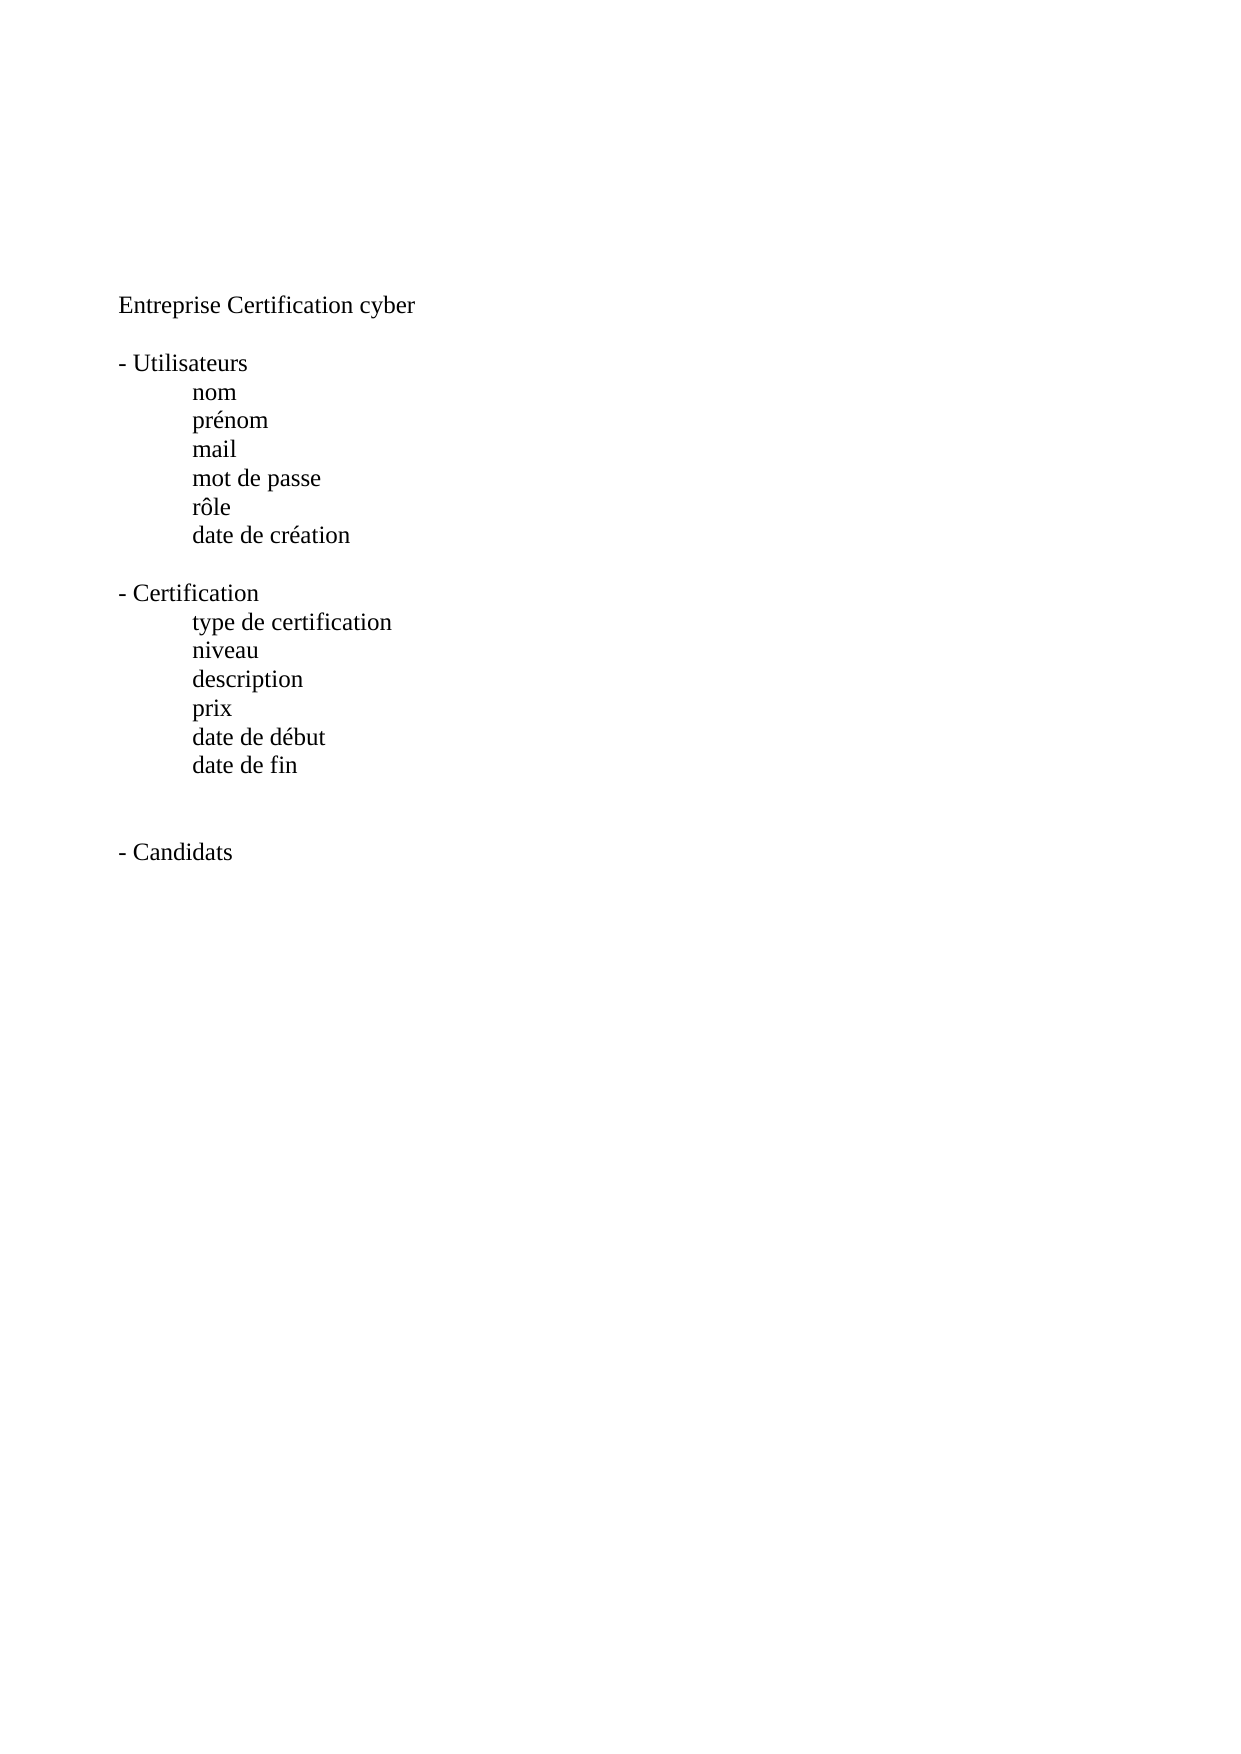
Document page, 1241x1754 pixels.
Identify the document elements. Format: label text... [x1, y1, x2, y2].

text type de certification [118, 607, 1122, 636]
text nom [118, 377, 1122, 406]
text rôle [118, 492, 1122, 521]
text prénom [118, 406, 1122, 434]
text Entreprise Certification cyber [118, 291, 1122, 319]
text - Certification [118, 578, 1122, 607]
text - Candidats [118, 837, 1122, 866]
text - Utilisateurs [118, 319, 1122, 377]
text prix [118, 693, 1122, 722]
text date de création [118, 521, 1122, 549]
text description [118, 664, 1122, 693]
text mot de passe [118, 463, 1122, 492]
text mail [118, 434, 1122, 463]
text niveau [118, 636, 1122, 664]
text date de début [118, 722, 1122, 751]
text date de fin [118, 751, 1122, 779]
